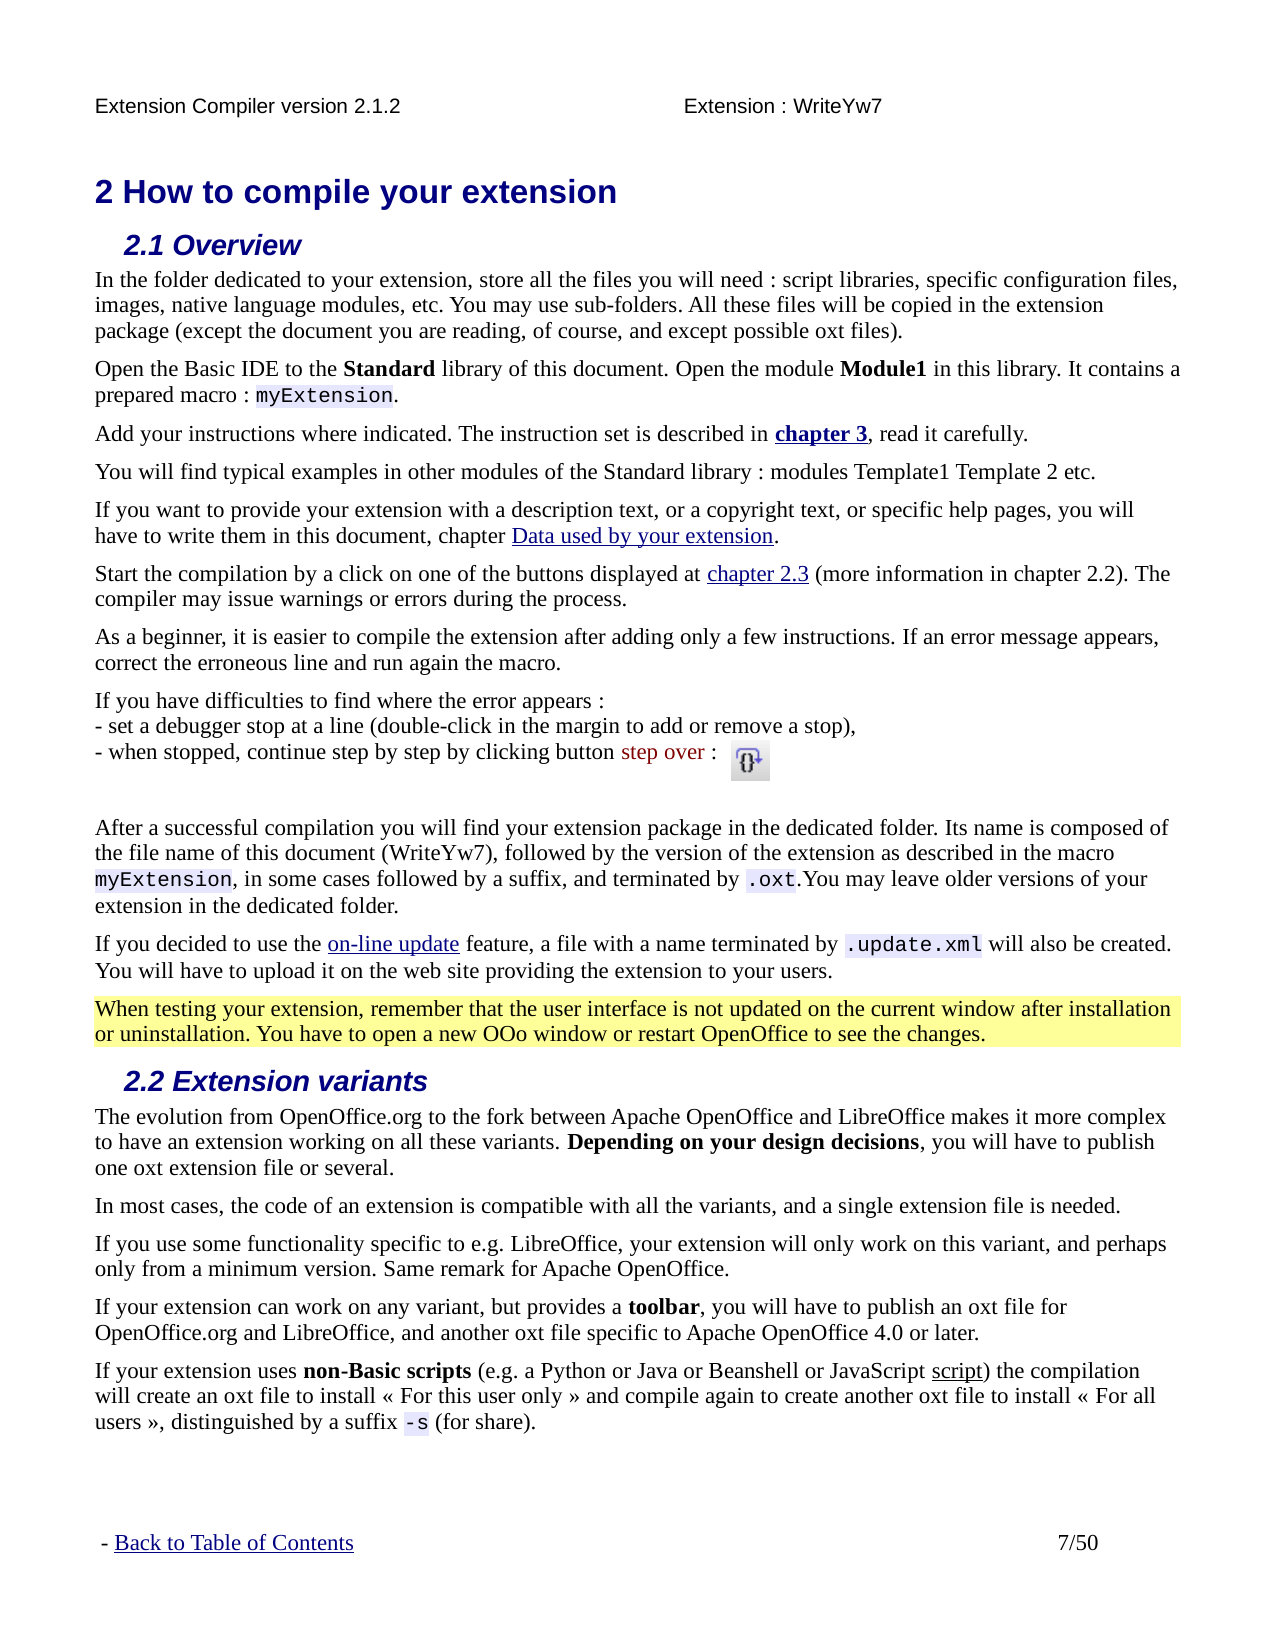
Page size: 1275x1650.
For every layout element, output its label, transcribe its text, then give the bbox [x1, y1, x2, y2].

picture [731, 740, 770, 781]
text When testing your extension, remember that the user interface is not updated on the current window after installation or uninstallation. You have to open a new OOo window or restart OpenOffice to see the changes. [94, 996, 1181, 1047]
text In most cases, the code of an extension is compatible with all the variants, and a single extension file is needed. [94, 1193, 1181, 1218]
text Open the Basic IDE to the Standard library of this document. Open the module Module1 in this library. It contains a prepared macro : myExtension. [94, 356, 1181, 408]
text After a successful compilation you will find your extension package in the dedicated folder. Its name is composed of the file name of this document (WriteYw7), followed by the version of the extension as described in the macro myExtension, in some cases followed by a suffix, and terminated by .oxt.You may leave older versions of your extension in the dedicated folder. [94, 815, 1181, 918]
text Start the compilation by a click on one of the buttons displayed at chapter 2.3 (more information in chapter 2.2). The compiler may issue warnings or errors during the process. [94, 561, 1181, 612]
text If you decided to use the on-line update feature, a file with a name terminated by .update.xml will also be created. You will have to upload it on the web site providing the extension to your users. [94, 931, 1181, 983]
text If you want to provide your extension with a description text, or a copyright text, or specific help pages, you will have to write them in this document, chapter Data used by your extension. [94, 497, 1181, 548]
text Add your instructions where indicated. The instruction set is described in chapter 3, read it carefully. [94, 421, 1181, 446]
text If your extension can work on any variant, but provides a toolbar, you will have to publish an oxt file for OpenOffice.org and LibreOffice, and another oxt file specific to Apache OpenOffice 4.0 or later. [94, 1294, 1181, 1345]
text If you have difficulties to find where the error appears : - set a debugger stop at a line (double-click in the margin to add or remove a stop), - when stopped, continue step by step by clicking button step over : [94, 688, 1181, 764]
text In the folder dedicated to your extension, store all the files you will need : script libraries, specific configuration files, images, native language modules, etc. You may use sub-folders. All these files will be copied in the extension package (except the document you are reading, of course, and except possible oxt files). [94, 267, 1181, 343]
text If you use some functionality specific to e.g. LibreOffice, your extension will only work on this variant, and perhaps only from a minimum version. Same remark for Apache OpenOffice. [94, 1231, 1181, 1282]
subtitle Extension variants [124, 1065, 1181, 1098]
text As a beginner, it is easier to compile the extension after adding only a few instructions. If an error message appears, correct the erroneous line and run again the macro. [94, 624, 1181, 675]
subtitle How to compile your extension [94, 172, 1181, 210]
subtitle Overview [124, 228, 1181, 261]
text The evolution from OpenOffice.org to the fork between Apache OpenOffice and LibreOffice makes it more complex to have an extension working on all these variants. Depending on your design decisions, you will have to publish one oxt extension file or several. [94, 1104, 1181, 1180]
text If your extension uses non-Basic scripts (e.g. a Python or Java or Beanshell or JavaScript script) the compilation will create an oxt file to install « For this user only » and compile again to create another oxt file to install « For all users », distinguished by a suffix -s (for share). [94, 1358, 1181, 1436]
text You will find typical examples in other modules of the Standard library : modules Template1 Template 2 etc. [94, 459, 1181, 484]
